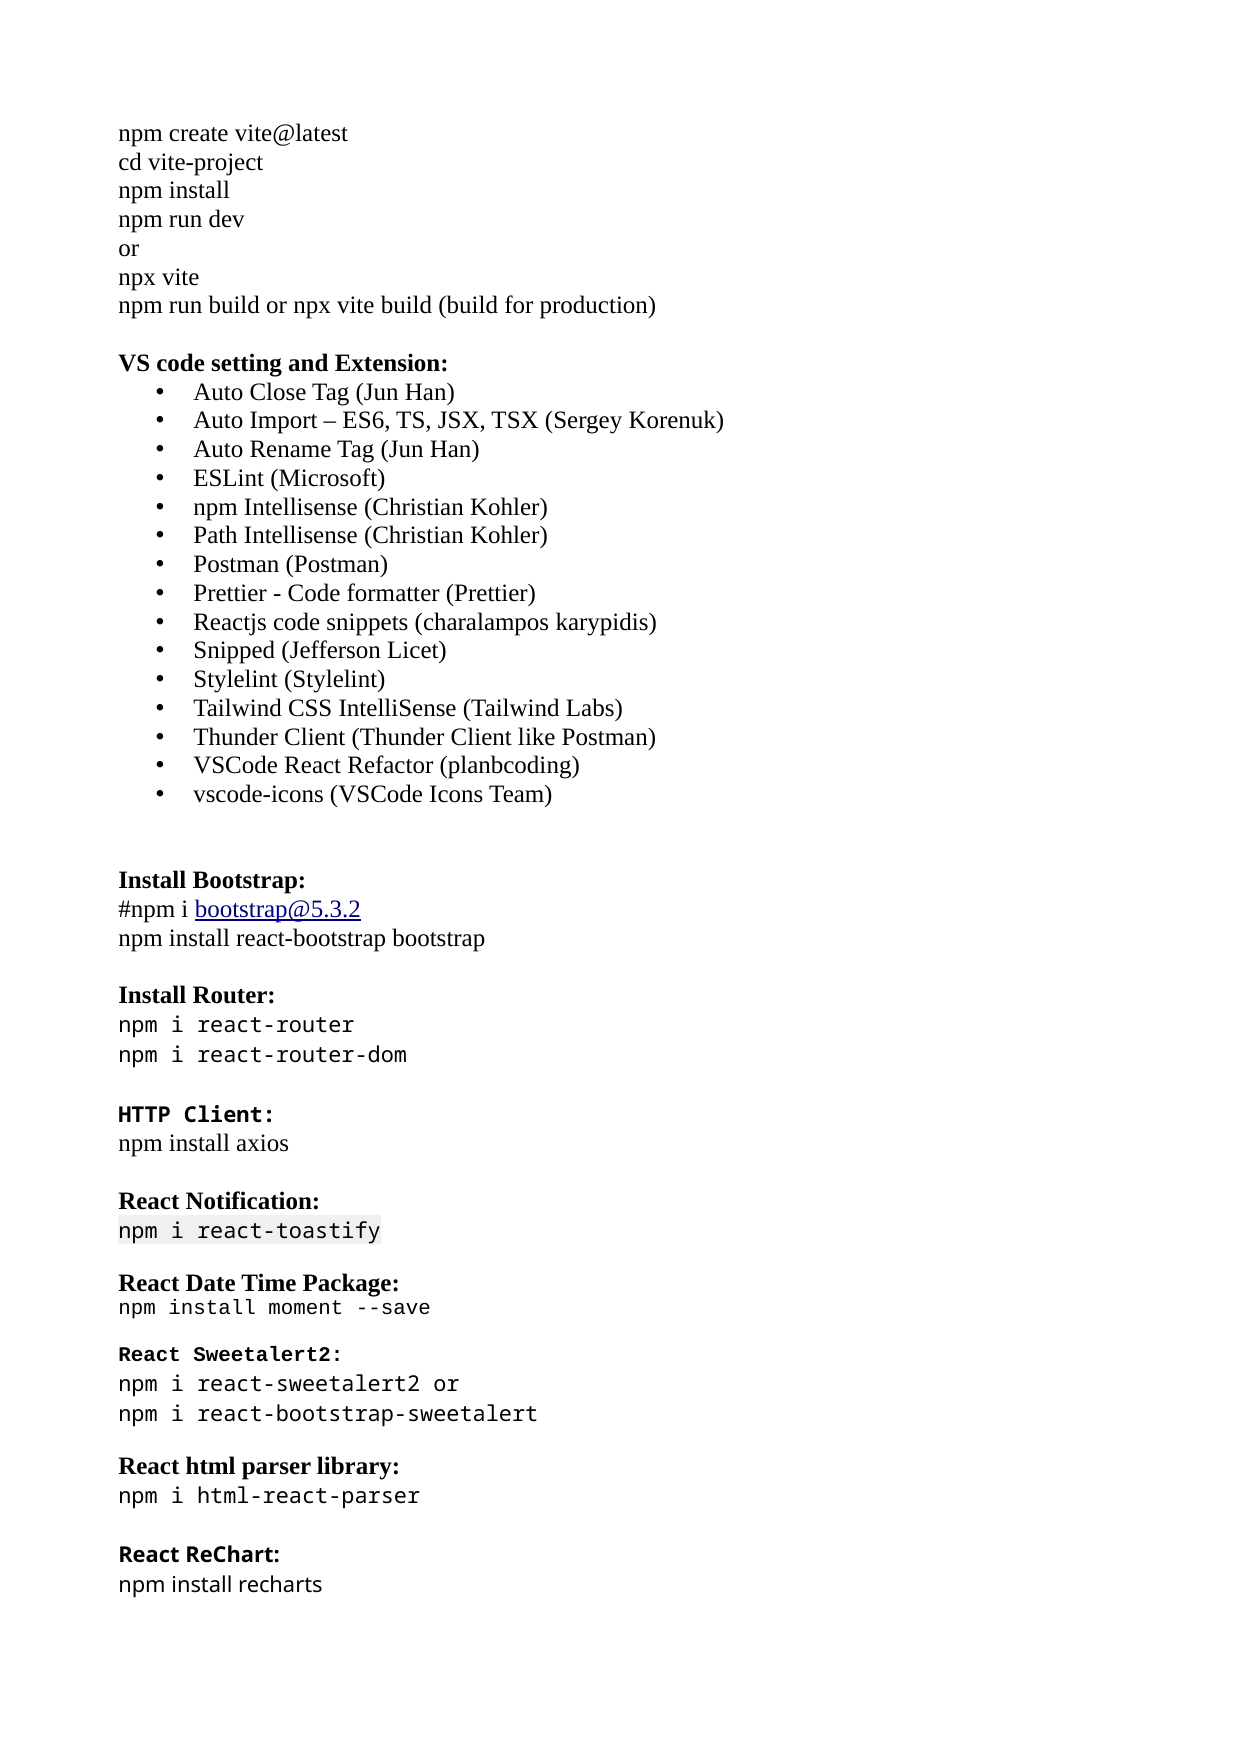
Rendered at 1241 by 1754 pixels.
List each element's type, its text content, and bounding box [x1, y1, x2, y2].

text npm install moment --save [118, 1297, 1122, 1321]
list Auto Close Tag (Jun Han) [156, 377, 1122, 406]
list VSCode React Refactor (planbcoding) [156, 751, 1122, 779]
text VS code setting and Extension: [118, 348, 1122, 377]
text React Notification: [118, 1186, 1122, 1215]
text Install Bootstrap: [118, 866, 1122, 894]
text React Sweetalert2: [118, 1344, 1122, 1368]
list Auto Rename Tag (Jun Han) [156, 434, 1122, 463]
list Thunder Client (Thunder Client like Postman) [156, 722, 1122, 751]
text or [118, 233, 1122, 262]
text npm i react-sweetalert2 or [118, 1368, 1122, 1398]
text npm i react-toastify [118, 1215, 1122, 1268]
text React ReChart: [118, 1539, 1122, 1569]
list Auto Import – ES6, TS, JSX, TSX (Sergey Korenuk) [156, 406, 1122, 434]
text npm run dev [118, 204, 1122, 233]
text npm i react-router-dom [118, 1039, 1122, 1069]
list Stylelint (Stylelint) [156, 664, 1122, 693]
list npm Intellisense (Christian Kohler) [156, 492, 1122, 521]
list Tailwind CSS IntelliSense (Tailwind Labs) [156, 693, 1122, 722]
text npm install axios [118, 1128, 1122, 1157]
text React html parser library: [118, 1451, 1122, 1480]
list Postman (Postman) [156, 549, 1122, 578]
text Install Router: [118, 981, 1122, 1009]
list ESLint (Microsoft) [156, 463, 1122, 492]
list vscode-icons (VSCode Icons Team) [156, 779, 1122, 808]
text npm create vite@latest [118, 118, 1122, 147]
text npm install react-bootstrap bootstrap [118, 923, 1122, 952]
list Path Intellisense (Christian Kohler) [156, 521, 1122, 549]
text npm i react-bootstrap-sweetalert [118, 1398, 1122, 1427]
text npm install recharts [118, 1569, 1122, 1599]
list Snipped (Jefferson Licet) [156, 636, 1122, 664]
list Reactjs code snippets (charalampos karypidis) [156, 607, 1122, 636]
list Prettier - Code formatter (Prettier) [156, 578, 1122, 607]
text npm i react-router [118, 1009, 1122, 1039]
text cd vite-project [118, 147, 1122, 176]
text #npm i bootstrap@5.3.2 [118, 894, 1122, 923]
text npm install [118, 176, 1122, 204]
text npx vite [118, 262, 1122, 291]
text HTTP Client: [118, 1099, 1122, 1128]
text React Date Time Package: [118, 1268, 1122, 1297]
text npm run build or npx vite build (build for production) [118, 291, 1122, 319]
text npm i html-react-parser [118, 1480, 1122, 1510]
